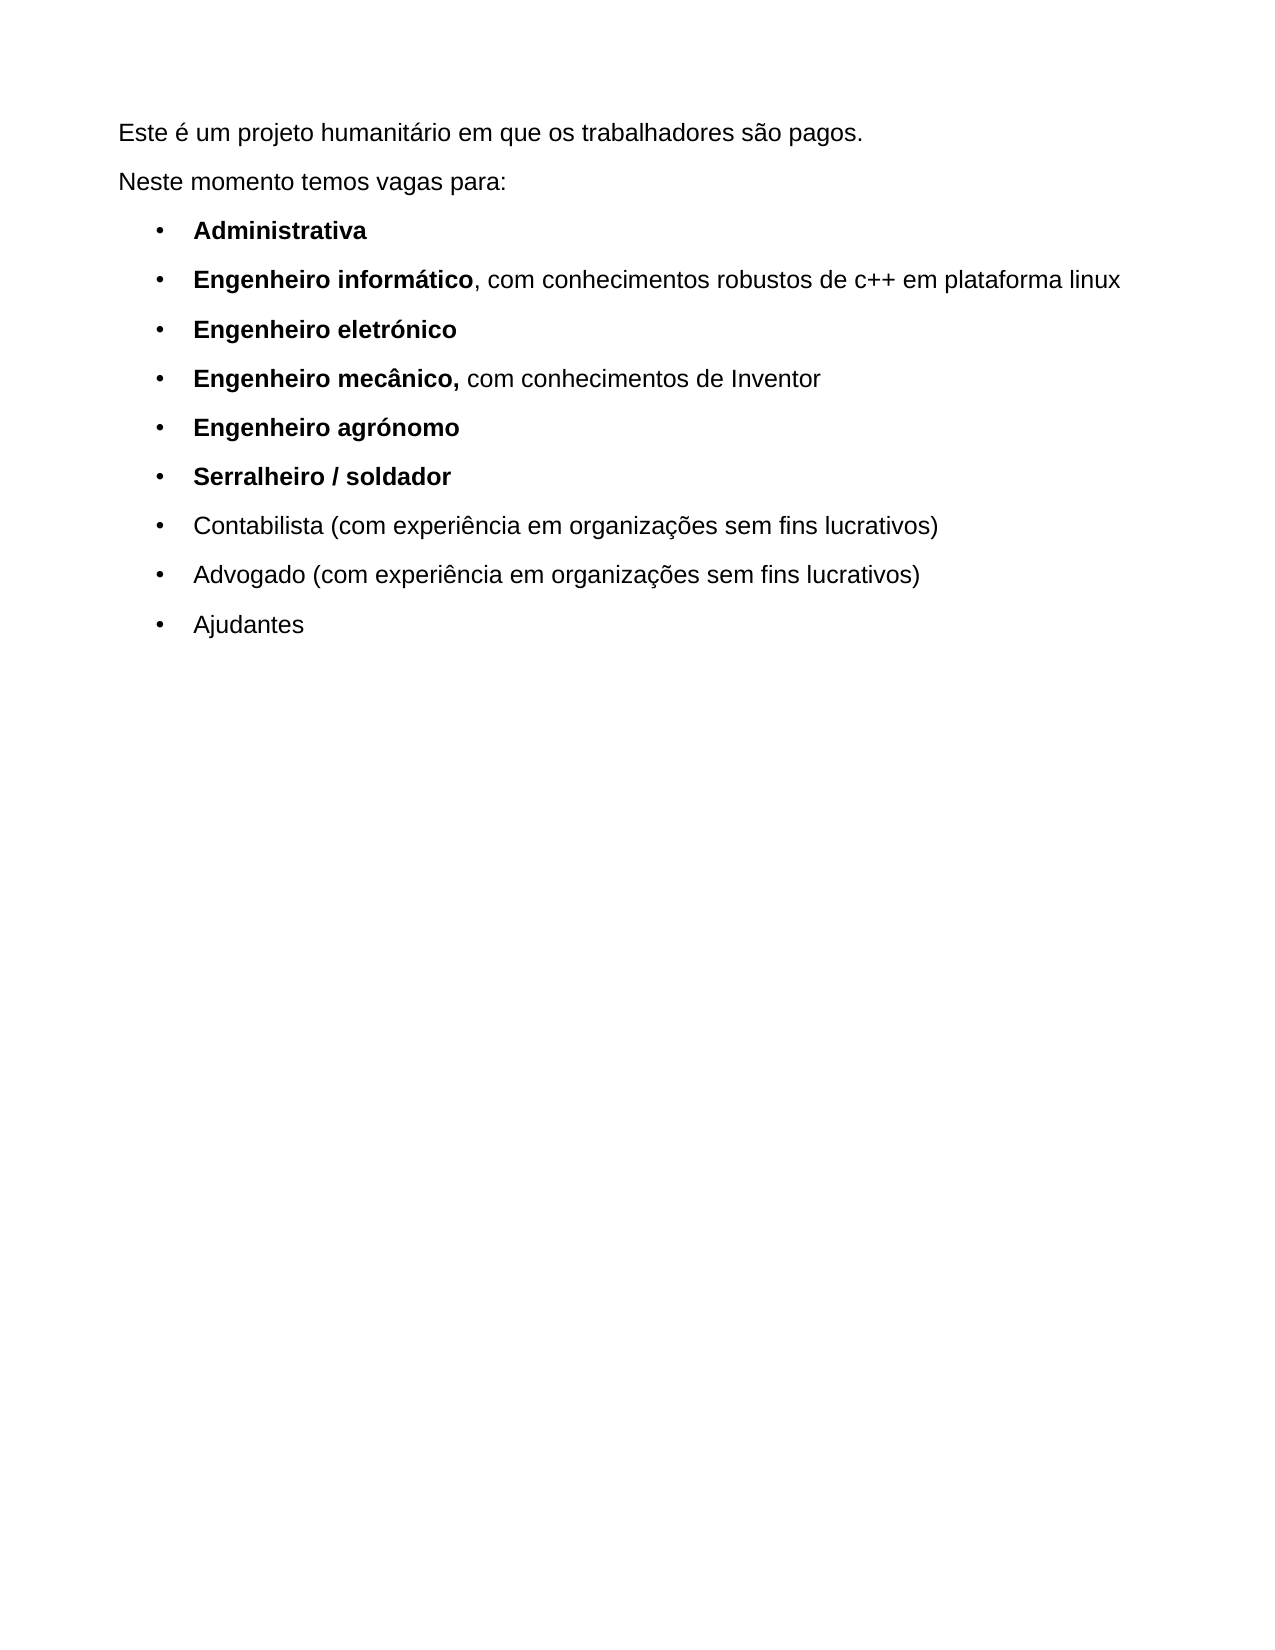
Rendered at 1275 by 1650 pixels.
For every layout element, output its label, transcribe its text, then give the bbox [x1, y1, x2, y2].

list Serralheiro / soldador [156, 462, 1157, 491]
list Engenheiro mecânico, com conhecimentos de Inventor [156, 364, 1157, 393]
text Neste momento temos vagas para: [118, 167, 1157, 196]
list Contabilista (com experiência em organizações sem fins lucrativos) [156, 511, 1157, 540]
list Engenheiro informático, com conhecimentos robustos de c++ em plataforma linux [156, 265, 1157, 294]
list Engenheiro agrónomo [156, 413, 1157, 442]
list Ajudantes [156, 609, 1157, 638]
text Este é um projeto humanitário em que os trabalhadores são pagos. [118, 118, 1157, 147]
list Engenheiro eletrónico [156, 314, 1157, 343]
list Advogado (com experiência em organizações sem fins lucrativos) [156, 560, 1157, 589]
list Administrativa [156, 216, 1157, 245]
